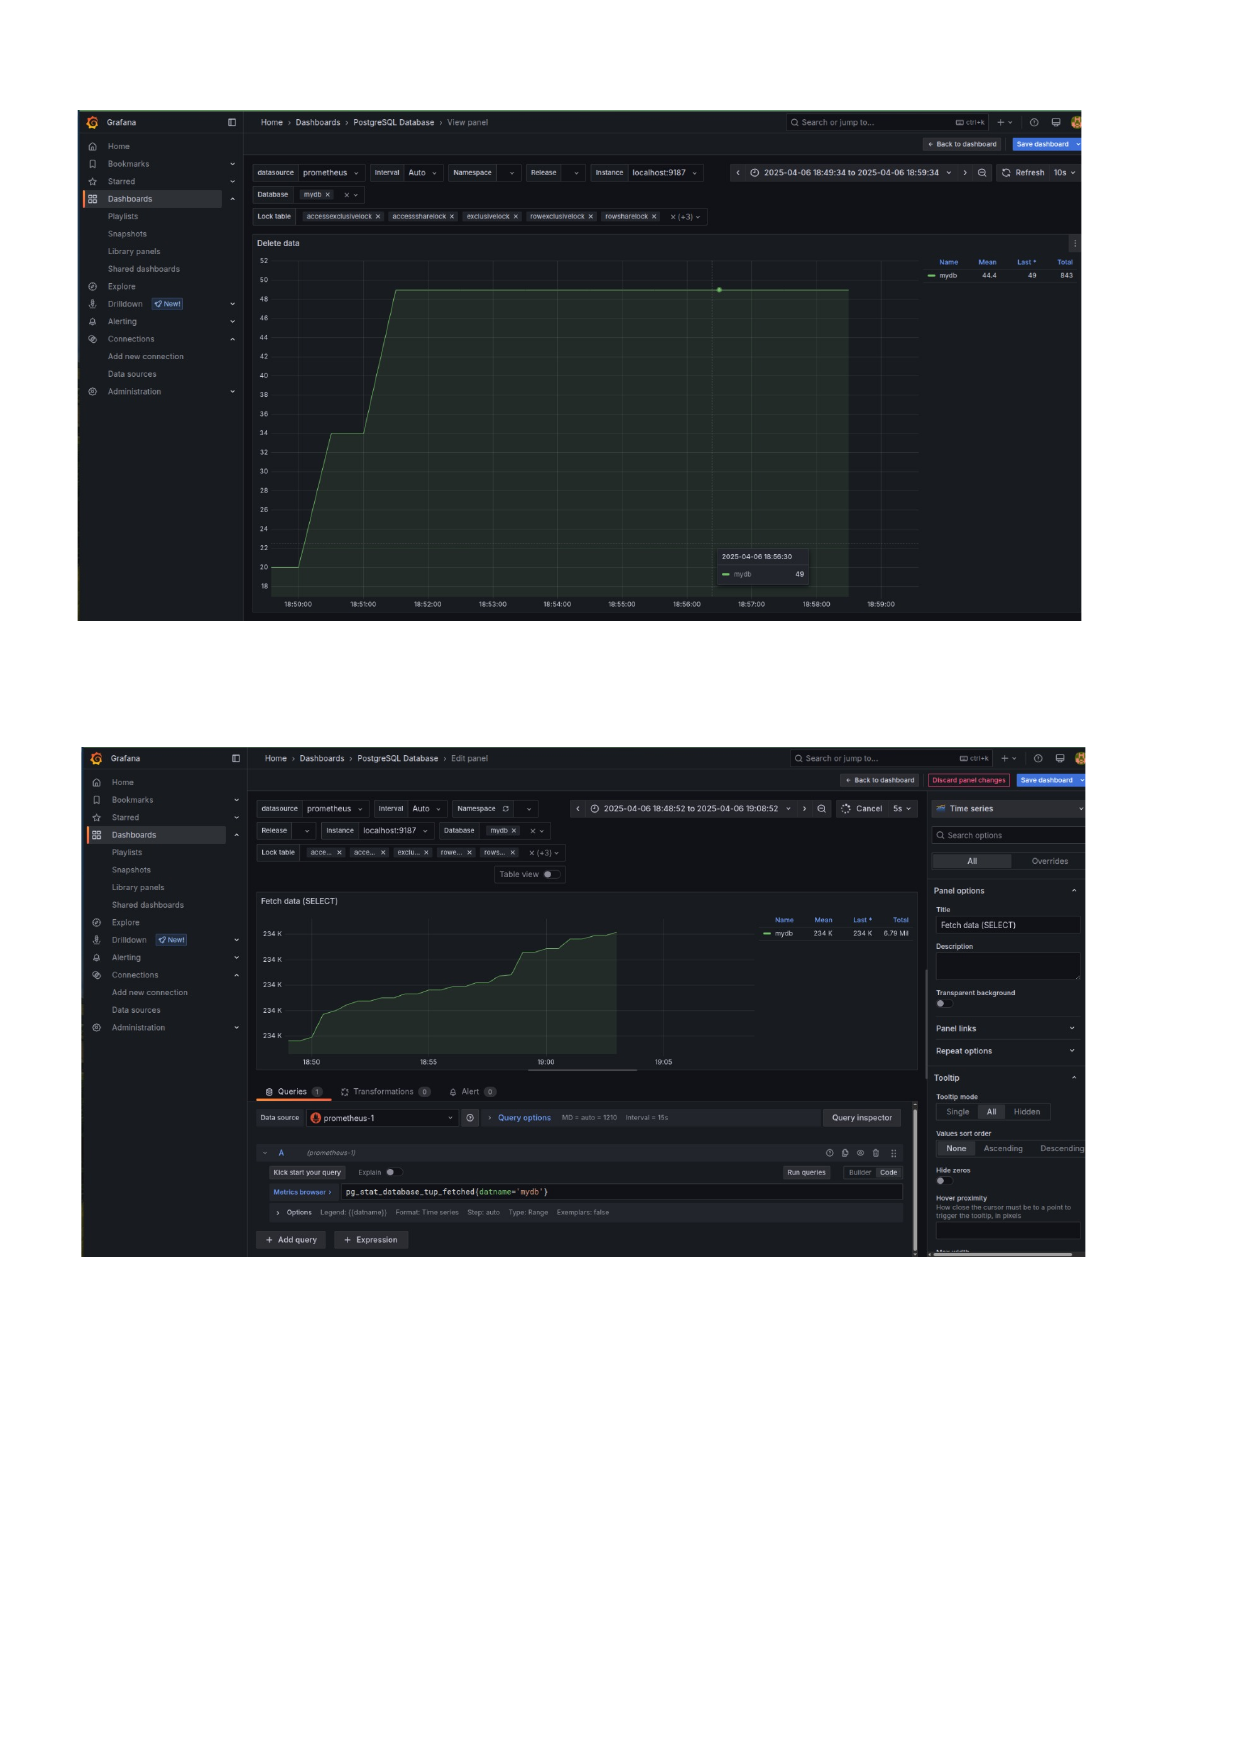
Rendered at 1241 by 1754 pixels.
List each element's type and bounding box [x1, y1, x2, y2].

picture [81, 747, 1086, 1257]
picture [77, 110, 1082, 621]
